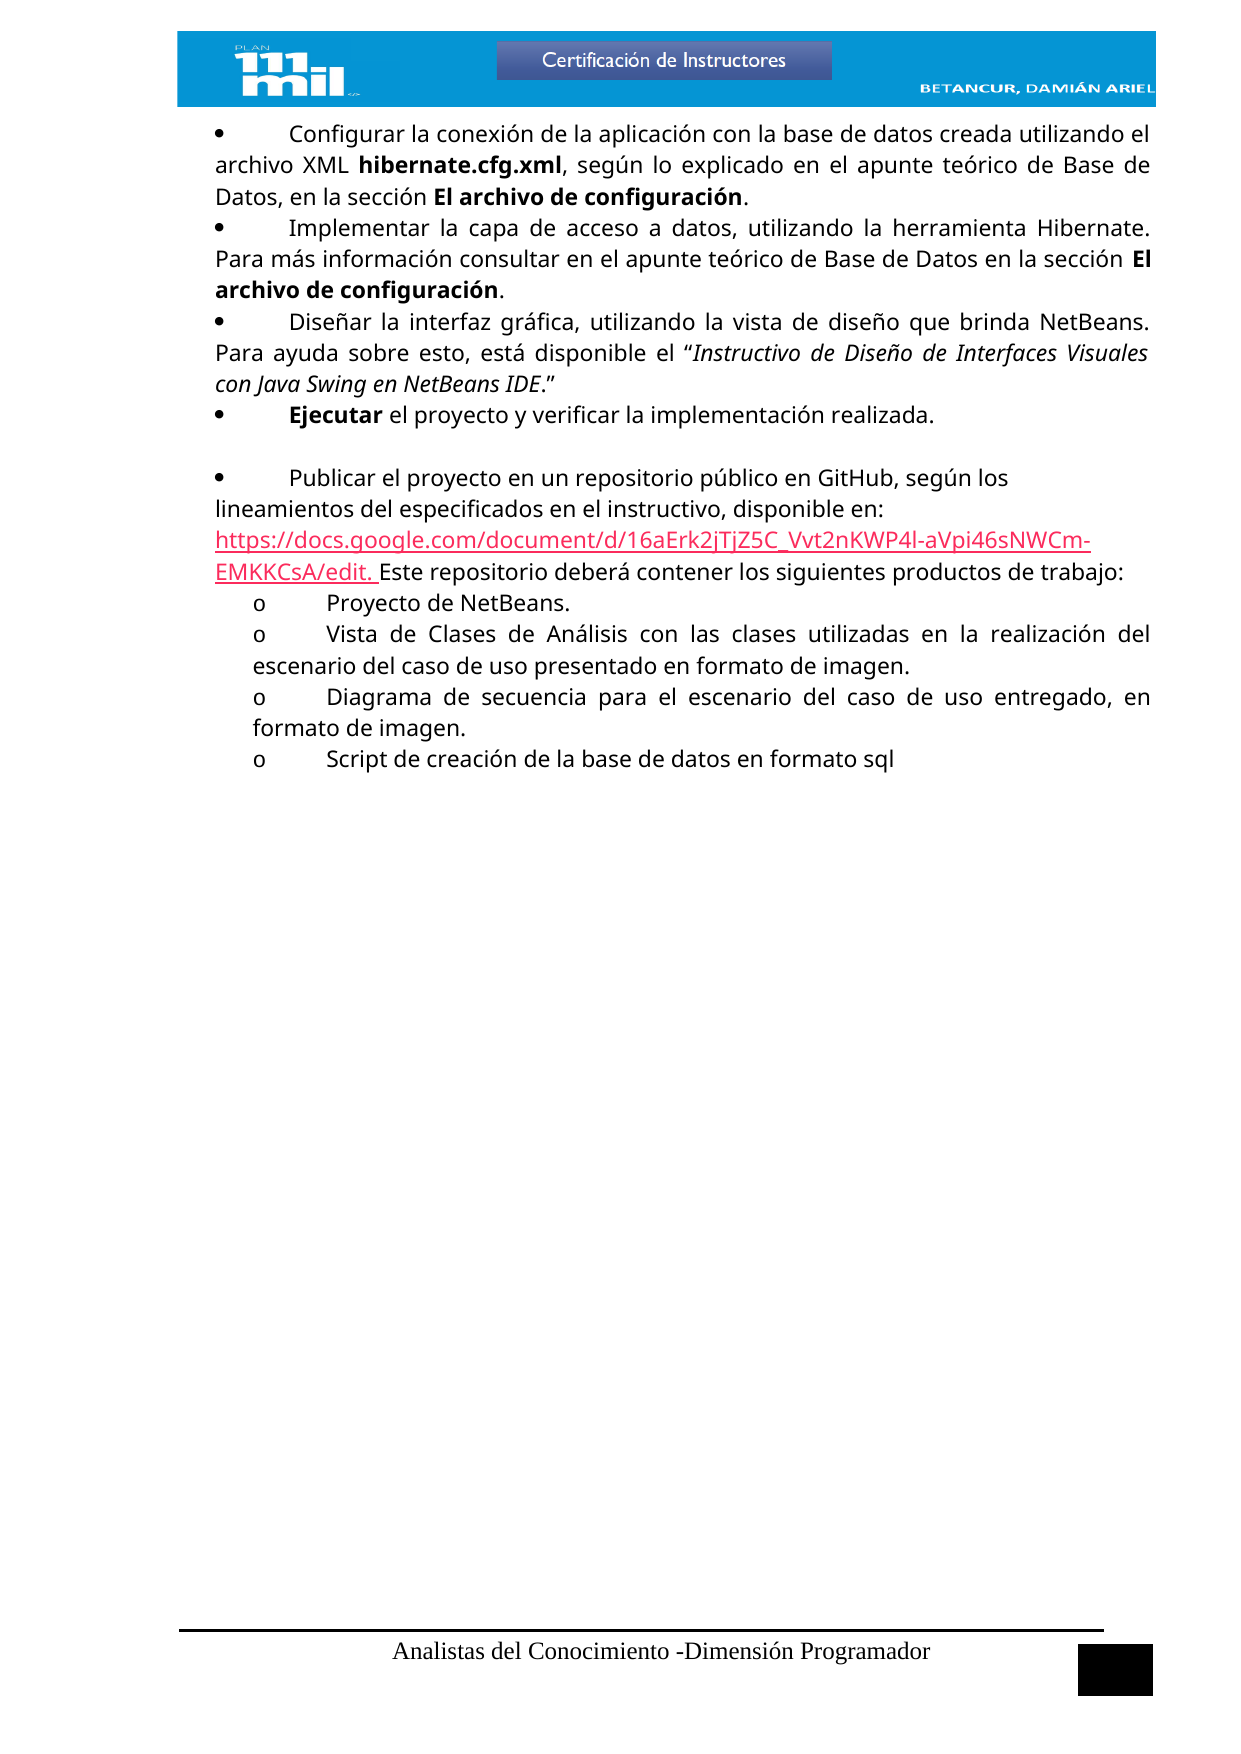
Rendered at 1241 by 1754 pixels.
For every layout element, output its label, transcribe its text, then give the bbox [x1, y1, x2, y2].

list Configurar la conexión de la aplicación con la base de datos creada utilizando el archivo XML hibernate.cfg.xml, según lo explicado en el apunte teórico de Base de Datos, en la sección El archivo de configuración. [215, 118, 1152, 212]
list Vista de Clases de Análisis con las clases utilizadas en la realización del escenario del caso de uso presentado en formato de imagen. [252, 618, 1152, 681]
list Diseñar la interfaz gráfica, utilizando la vista de diseño que brinda NetBeans. Para ayuda sobre esto, está disponible el “Instructivo de Diseño de Interfaces Visuales con Java Swing en NetBeans IDE.” [215, 306, 1152, 399]
list Ejecutar el proyecto y verificar la implementación realizada. [215, 399, 1152, 431]
list Implementar la capa de acceso a datos, utilizando la herramienta Hibernate. Para más información consultar en el apunte teórico de Base de Datos en la sección El archivo de configuración. [215, 212, 1152, 306]
list Publicar el proyecto en un repositorio público en GitHub, según los lineamientos del especificados en el instructivo, disponible en: https://docs.google.com/document/d/16aErk2jTjZ5C_Vvt2nKWP4l-aVpi46sNWCm-EMKKCsA/edit. Este repositorio deberá contener los siguientes productos de trabajo: [215, 462, 1152, 587]
list Script de creación de la base de datos en formato sql [252, 743, 1152, 775]
list Proyecto de NetBeans. [252, 587, 1152, 618]
list Certificación de Instructores [215, 431, 1152, 462]
list Diagrama de secuencia para el escenario del caso de uso entregado, en formato de imagen. [252, 681, 1152, 743]
